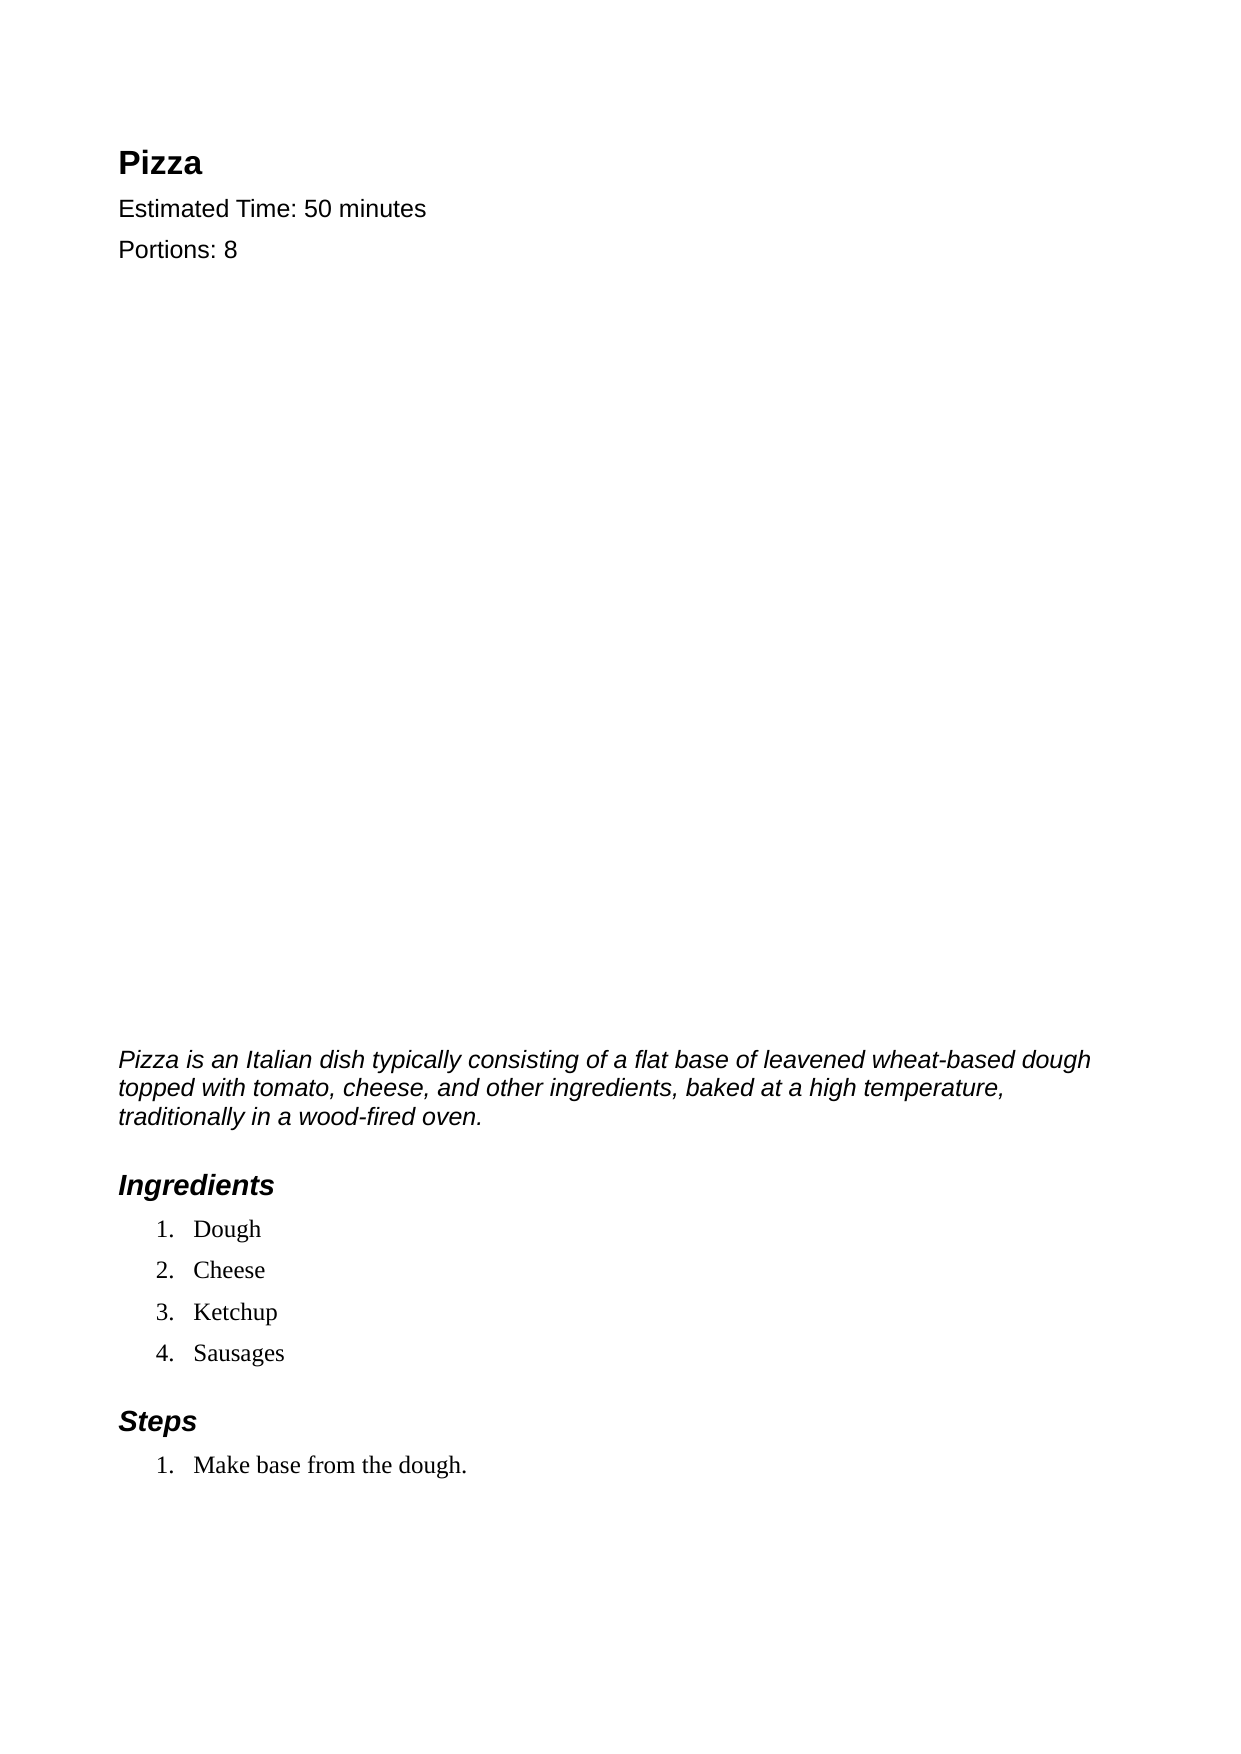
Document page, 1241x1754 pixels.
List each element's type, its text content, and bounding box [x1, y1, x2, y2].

subtitle Ingredients [118, 1168, 1122, 1202]
list Cheese [156, 1256, 1122, 1284]
list Dough [156, 1214, 1122, 1243]
text Pizza is an Italian dish typically consisting of a flat base of leavened wheat-based dough topped with tomato, cheese, and other ingredients, baked at a high temperature, traditionally in a wood-fired oven. [118, 1044, 1122, 1131]
subtitle Pizza [118, 143, 1122, 182]
text Portions: 8 [118, 236, 1122, 264]
list Sausages [156, 1338, 1122, 1367]
text Estimated Time: 50 minutes [118, 194, 1122, 223]
list Make base from the dough. [156, 1450, 1122, 1479]
subtitle Steps [118, 1404, 1122, 1438]
list Ketchup [156, 1297, 1122, 1326]
